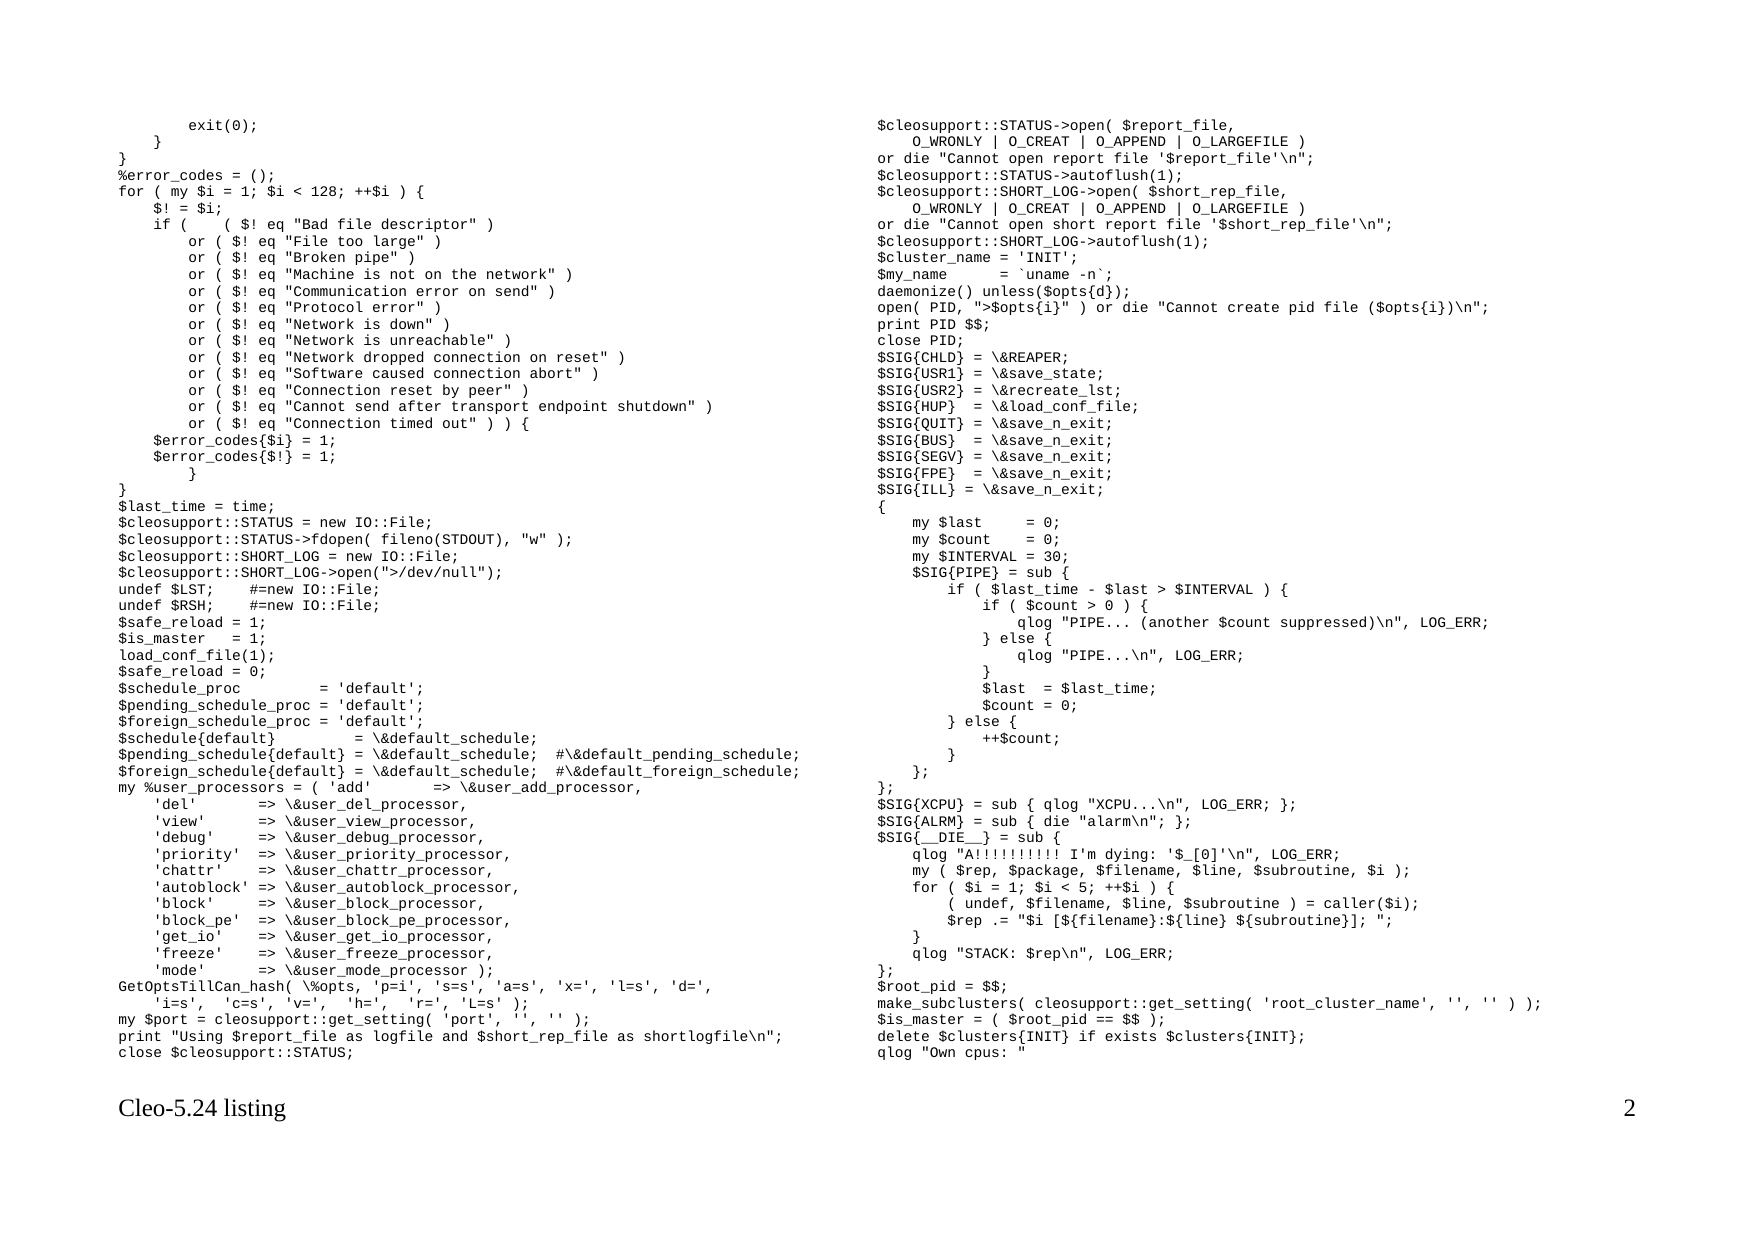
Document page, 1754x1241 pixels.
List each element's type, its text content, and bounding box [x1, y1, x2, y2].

text load_conf_file(1); [118, 648, 877, 665]
text qlog "A!!!!!!!!!! I'm dying: '$_[0]'\n", LOG_ERR; [877, 847, 1636, 863]
text } [877, 665, 1636, 681]
text 'del' => \&user_del_processor, [118, 797, 877, 814]
text 'mode' => \&user_mode_processor ); [118, 963, 877, 979]
text exit(0); [118, 118, 877, 135]
text $! = $i; [118, 201, 877, 217]
text $SIG{ALRM} = sub { die "alarm\n"; }; [877, 814, 1636, 830]
text close $cleosupport::STATUS; [118, 1046, 877, 1062]
text 'i=s', 'c=s', 'v=', 'h=', 'r=', 'L=s' ); [118, 996, 877, 1012]
text $cleosupport::STATUS->open( $report_file, [877, 118, 1636, 135]
text } [877, 930, 1636, 946]
text $cleosupport::STATUS->autoflush(1); [877, 168, 1636, 184]
text $cleosupport::SHORT_LOG->autoflush(1); [877, 234, 1636, 251]
text my %user_processors = ( 'add' => \&user_add_processor, [118, 781, 877, 797]
text }; [877, 764, 1636, 781]
text 'autoblock' => \&user_autoblock_processor, [118, 880, 877, 897]
text $SIG{FPE} = \&save_n_exit; [877, 466, 1636, 482]
text make_subclusters( cleosupport::get_setting( 'root_cluster_name', '', '' ) ); [877, 996, 1636, 1012]
text if ( $count > 0 ) { [877, 598, 1636, 615]
text 'debug' => \&user_debug_processor, [118, 830, 877, 847]
text my ( $rep, $package, $filename, $line, $subroutine, $i ); [877, 863, 1636, 880]
text open( PID, ">$opts{i}" ) or die "Cannot create pid file ($opts{i})\n"; [877, 300, 1636, 317]
text $pending_schedule_proc = 'default'; [118, 698, 877, 714]
text qlog "STACK: $rep\n", LOG_ERR; [877, 946, 1636, 963]
text 'block_pe' => \&user_block_pe_processor, [118, 913, 877, 930]
text undef $RSH; #=new IO::File; [118, 598, 877, 615]
text 'get_io' => \&user_get_io_processor, [118, 930, 877, 946]
text }; [877, 963, 1636, 979]
text $safe_reload = 1; [118, 615, 877, 632]
text $count = 0; [877, 698, 1636, 714]
text } else { [877, 632, 1636, 648]
text close PID; [877, 333, 1636, 350]
text $rep .= "$i [${filename}:${line} ${subroutine}]; "; [877, 913, 1636, 930]
text GetOptsTillCan_hash( \%opts, 'p=i', 's=s', 'a=s', 'x=', 'l=s', 'd=', [118, 979, 877, 996]
text 'view' => \&user_view_processor, [118, 814, 877, 830]
text ++$count; [877, 731, 1636, 747]
text $SIG{USR1} = \&save_state; [877, 367, 1636, 383]
text $safe_reload = 0; [118, 665, 877, 681]
text 'priority' => \&user_priority_processor, [118, 847, 877, 863]
text or ( $! eq "Connection timed out" ) ) { [118, 416, 877, 433]
text $my_name = `uname -n`; [877, 267, 1636, 284]
text $cluster_name = 'INIT'; [877, 251, 1636, 267]
text or ( $! eq "Network is unreachable" ) [118, 333, 877, 350]
text or die "Cannot open report file '$report_file'\n"; [877, 151, 1636, 168]
text } [877, 747, 1636, 764]
text $schedule{default} = \&default_schedule; [118, 731, 877, 747]
text or ( $! eq "Communication error on send" ) [118, 284, 877, 300]
text $SIG{USR2} = \&recreate_lst; [877, 383, 1636, 400]
text ( undef, $filename, $line, $subroutine ) = caller($i); [877, 897, 1636, 913]
text for ( my $i = 1; $i < 128; ++$i ) { [118, 184, 877, 201]
text qlog "PIPE...\n", LOG_ERR; [877, 648, 1636, 665]
text or ( $! eq "Software caused connection abort" ) [118, 367, 877, 383]
text daemonize() unless($opts{d}); [877, 284, 1636, 300]
text $error_codes{$i} = 1; [118, 433, 877, 449]
text O_WRONLY | O_CREAT | O_APPEND | O_LARGEFILE ) [877, 135, 1636, 151]
text $SIG{CHLD} = \&REAPER; [877, 350, 1636, 367]
text $cleosupport::SHORT_LOG->open( $short_rep_file, [877, 184, 1636, 201]
text 'chattr' => \&user_chattr_processor, [118, 863, 877, 880]
text $is_master = ( $root_pid == $$ ); [877, 1012, 1636, 1029]
text $pending_schedule{default} = \&default_schedule; #\&default_pending_schedule; [118, 747, 877, 764]
text or ( $! eq "Broken pipe" ) [118, 251, 877, 267]
text if ( $last_time - $last > $INTERVAL ) { [877, 582, 1636, 598]
text or ( $! eq "Machine is not on the network" ) [118, 267, 877, 284]
text $root_pid = $$; [877, 979, 1636, 996]
text my $last = 0; [877, 516, 1636, 532]
text $SIG{PIPE} = sub { [877, 565, 1636, 582]
text undef $LST; #=new IO::File; [118, 582, 877, 598]
text { [877, 499, 1636, 516]
text my $port = cleosupport::get_setting( 'port', '', '' ); [118, 1012, 877, 1029]
text }; [877, 781, 1636, 797]
text $foreign_schedule_proc = 'default'; [118, 714, 877, 731]
text $cleosupport::STATUS = new IO::File; [118, 516, 877, 532]
text $cleosupport::SHORT_LOG->open(">/dev/null"); [118, 565, 877, 582]
text } [118, 135, 877, 151]
text } [118, 151, 877, 168]
text qlog "Own cpus: " [877, 1046, 1636, 1062]
text $last_time = time; [118, 499, 877, 516]
text or ( $! eq "Connection reset by peer" ) [118, 383, 877, 400]
text for ( $i = 1; $i < 5; ++$i ) { [877, 880, 1636, 897]
text $SIG{QUIT} = \&save_n_exit; [877, 416, 1636, 433]
text $SIG{SEGV} = \&save_n_exit; [877, 449, 1636, 466]
text qlog "PIPE... (another $count suppressed)\n", LOG_ERR; [877, 615, 1636, 632]
text $is_master = 1; [118, 632, 877, 648]
text } else { [877, 714, 1636, 731]
text $cleosupport::SHORT_LOG = new IO::File; [118, 549, 877, 565]
text print "Using $report_file as logfile and $short_rep_file as shortlogfile\n"; [118, 1029, 877, 1046]
text or ( $! eq "Network is down" ) [118, 317, 877, 333]
text $error_codes{$!} = 1; [118, 449, 877, 466]
text $SIG{HUP} = \&load_conf_file; [877, 400, 1636, 416]
text or die "Cannot open short report file '$short_rep_file'\n"; [877, 217, 1636, 234]
text my $INTERVAL = 30; [877, 549, 1636, 565]
text $last = $last_time; [877, 681, 1636, 698]
text %error_codes = (); [118, 168, 877, 184]
text } [118, 482, 877, 499]
text $schedule_proc = 'default'; [118, 681, 877, 698]
text $SIG{ILL} = \&save_n_exit; [877, 482, 1636, 499]
text } [118, 466, 877, 482]
text $SIG{XCPU} = sub { qlog "XCPU...\n", LOG_ERR; }; [877, 797, 1636, 814]
text 'block' => \&user_block_processor, [118, 897, 877, 913]
text if ( ( $! eq "Bad file descriptor" ) [118, 217, 877, 234]
text $SIG{__DIE__} = sub { [877, 830, 1636, 847]
text my $count = 0; [877, 532, 1636, 549]
text or ( $! eq "File too large" ) [118, 234, 877, 251]
text print PID $$; [877, 317, 1636, 333]
text or ( $! eq "Cannot send after transport endpoint shutdown" ) [118, 400, 877, 416]
text $foreign_schedule{default} = \&default_schedule; #\&default_foreign_schedule; [118, 764, 877, 781]
text $SIG{BUS} = \&save_n_exit; [877, 433, 1636, 449]
text or ( $! eq "Protocol error" ) [118, 300, 877, 317]
text 'freeze' => \&user_freeze_processor, [118, 946, 877, 963]
text delete $clusters{INIT} if exists $clusters{INIT}; [877, 1029, 1636, 1046]
text O_WRONLY | O_CREAT | O_APPEND | O_LARGEFILE ) [877, 201, 1636, 217]
text $cleosupport::STATUS->fdopen( fileno(STDOUT), "w" ); [118, 532, 877, 549]
text or ( $! eq "Network dropped connection on reset" ) [118, 350, 877, 367]
